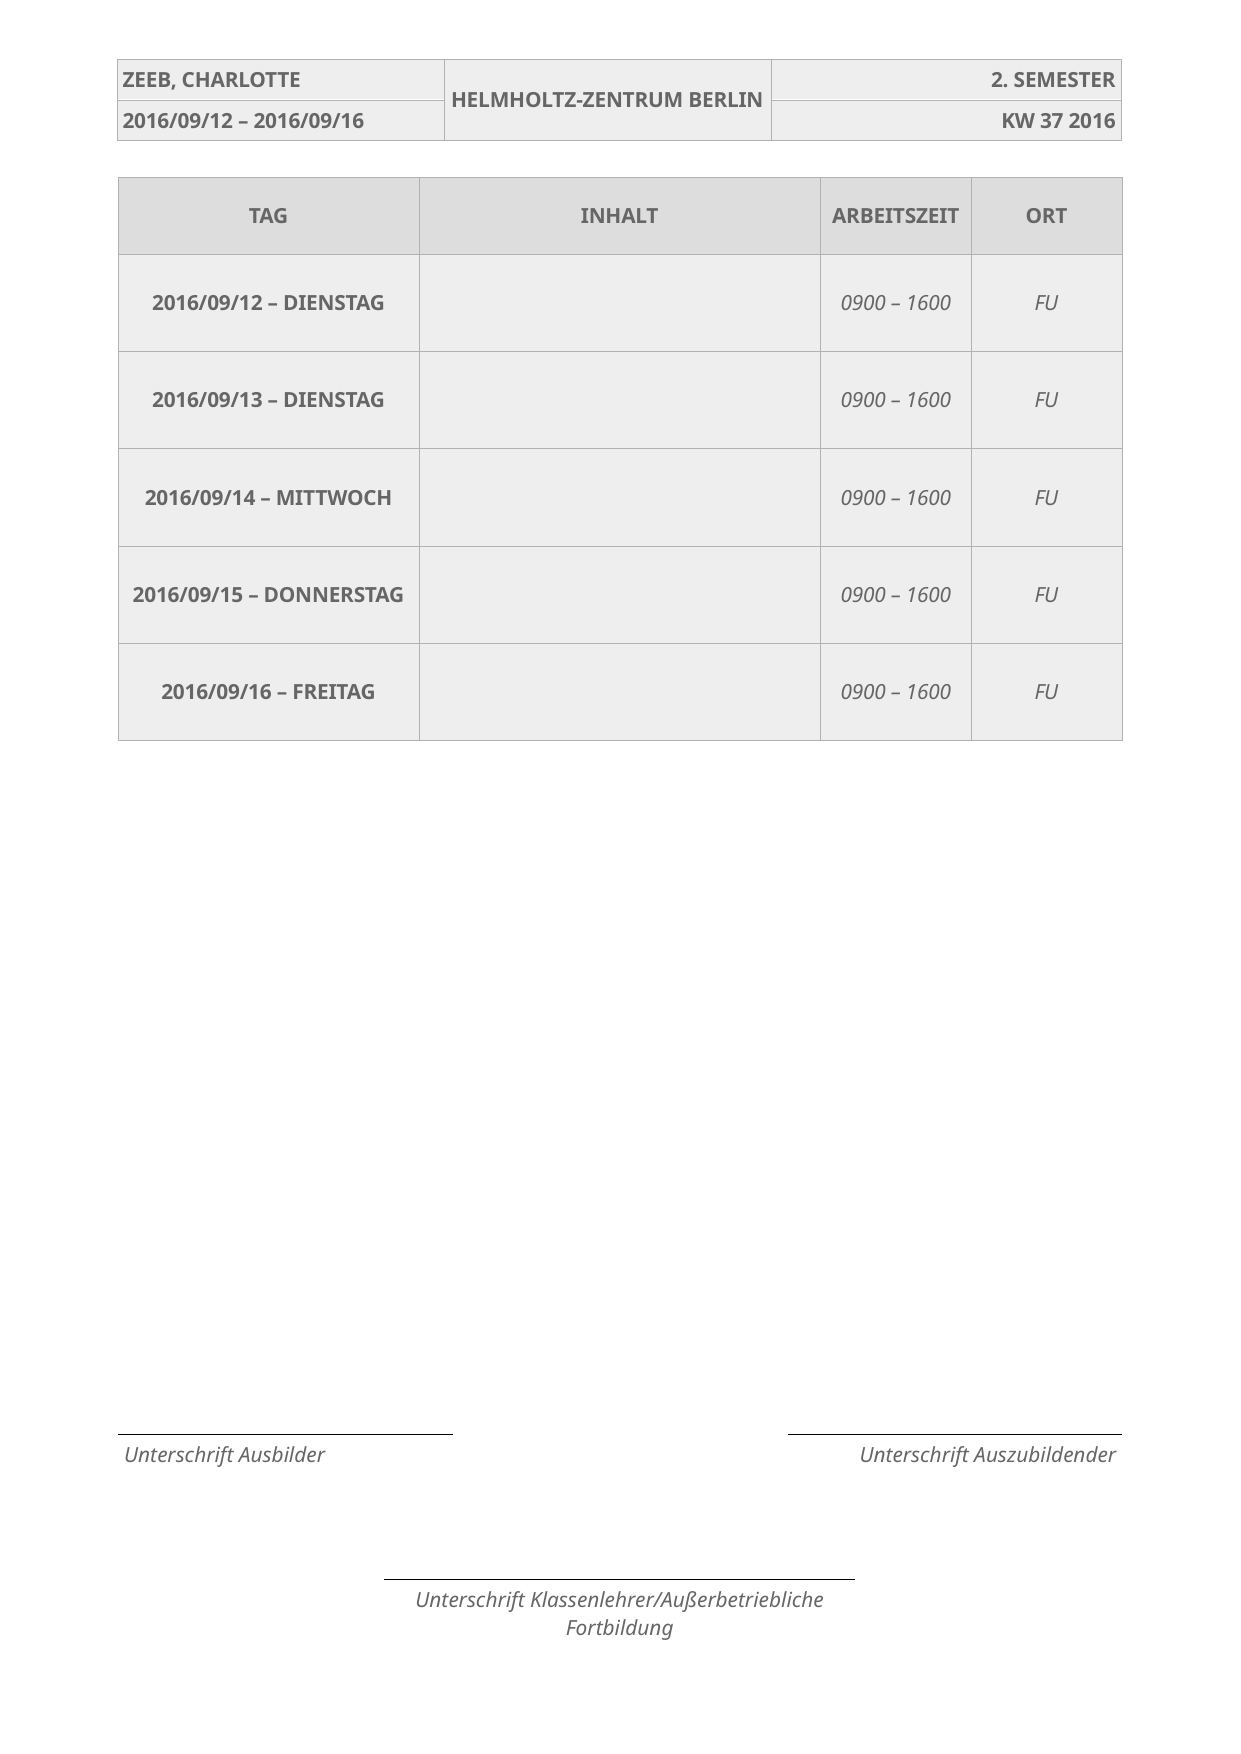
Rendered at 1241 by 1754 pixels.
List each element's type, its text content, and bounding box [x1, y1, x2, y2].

table_cell [420, 352, 820, 448]
table_cell FU [972, 644, 1122, 740]
table_cell [420, 547, 820, 643]
table_cell 0900 – 1600 [821, 644, 971, 740]
table_cell 0900 – 1600 [821, 547, 971, 643]
table_cell FU [972, 352, 1122, 448]
table_cell 2016/09/13 – DIENSTAG [119, 352, 419, 448]
table_cell 2016/09/12 – DIENSTAG [119, 255, 419, 351]
table_cell 0900 – 1600 [821, 255, 971, 351]
table_cell 0900 – 1600 [821, 449, 971, 546]
table_header INHALT [420, 178, 820, 254]
table_cell FU [972, 255, 1122, 351]
table_cell [420, 644, 820, 740]
table_cell 0900 – 1600 [821, 352, 971, 448]
table_header TAG [119, 178, 419, 254]
table_header ARBEITSZEIT [821, 178, 971, 254]
table_cell 2016/09/16 – FREITAG [119, 644, 419, 740]
table_cell 2016/09/14 – MITTWOCH [119, 449, 419, 546]
table_header ORT [972, 178, 1122, 254]
table_cell FU [972, 547, 1122, 643]
table_cell 2016/09/15 – DONNERSTAG [119, 547, 419, 643]
table_cell FU [972, 449, 1122, 546]
table_cell [420, 255, 820, 351]
table_cell [420, 449, 820, 546]
